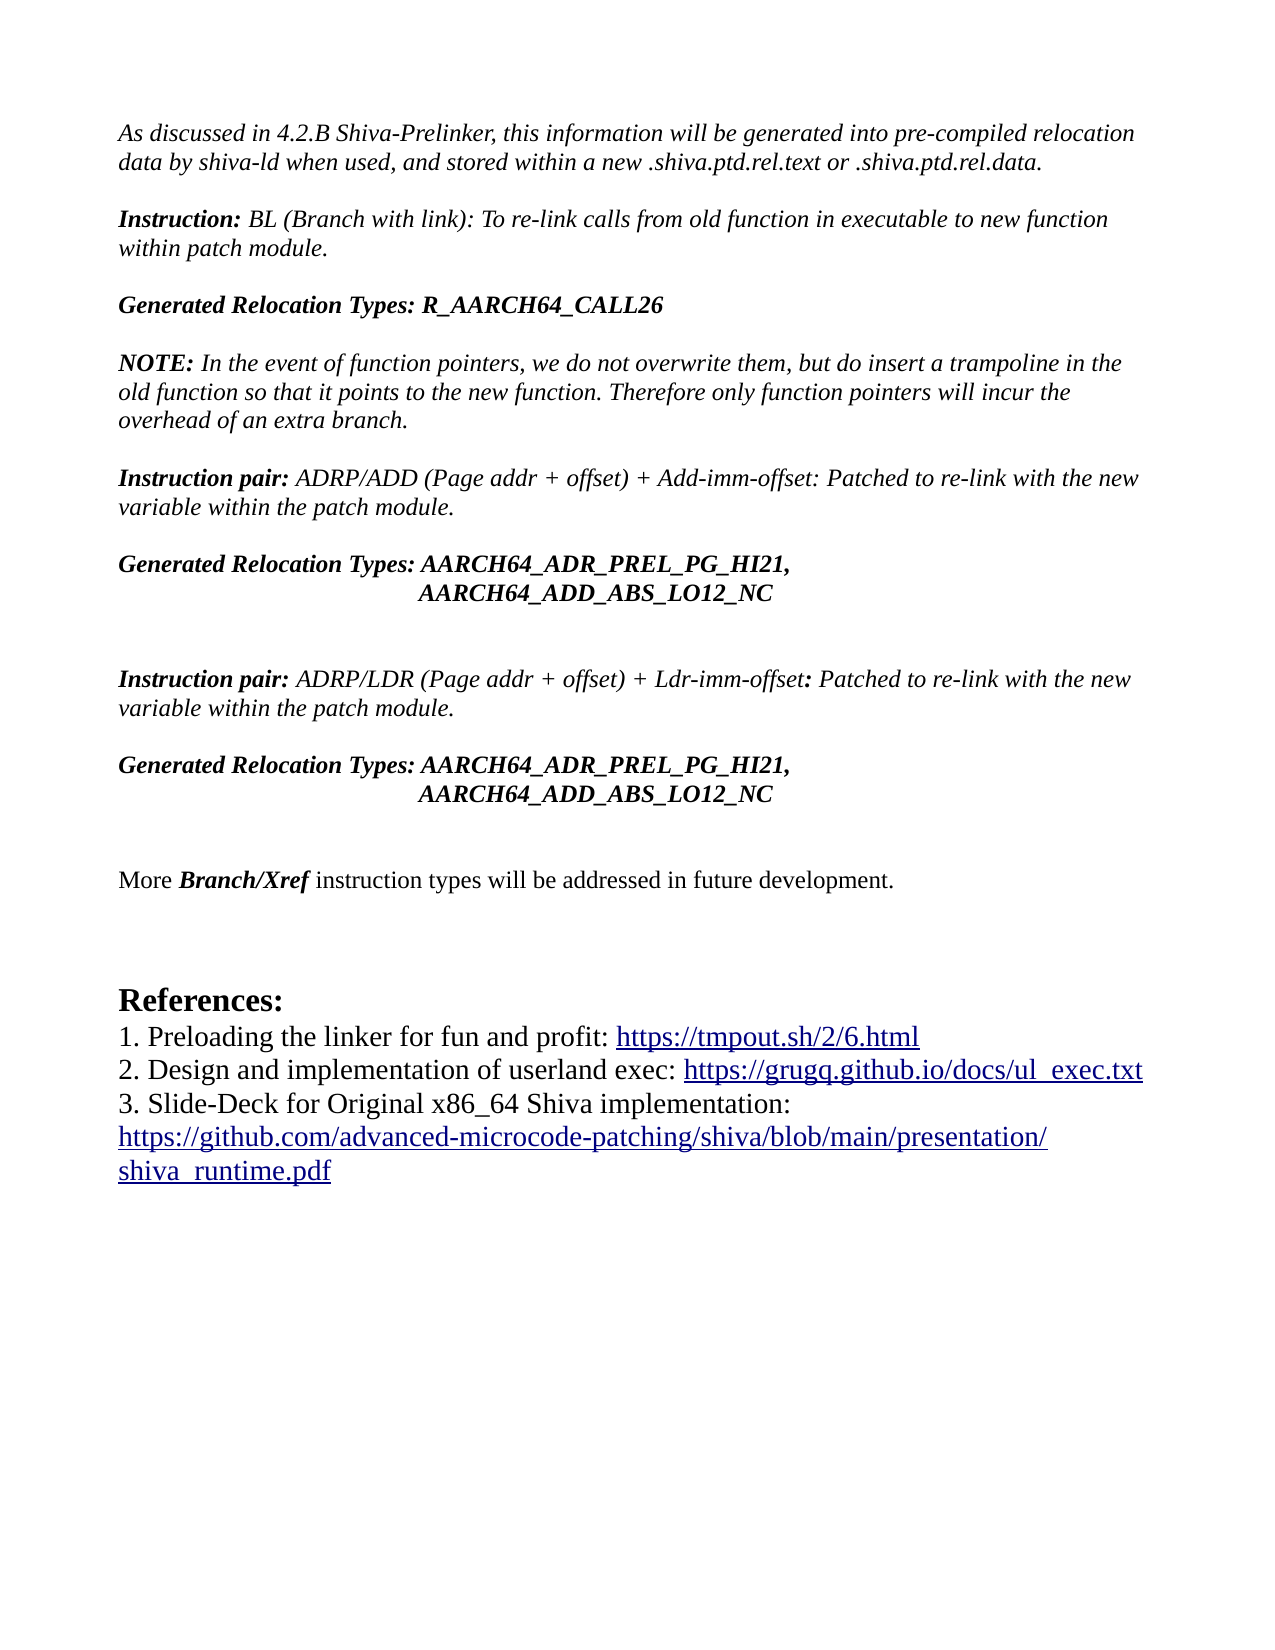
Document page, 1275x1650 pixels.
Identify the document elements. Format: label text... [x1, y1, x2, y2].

text References: [118, 981, 1157, 1019]
text 3. Slide-Deck for Original x86_64 Shiva implementation: [118, 1086, 1157, 1119]
text 2. Design and implementation of userland exec: https://grugq.github.io/docs/ul_exec.txt [118, 1052, 1157, 1086]
text Generated Relocation Types: AARCH64_ADR_PREL_PG_HI21, [118, 751, 1157, 779]
text 1. Preloading the linker for fun and profit: https://tmpout.sh/2/6.html [118, 1019, 1157, 1052]
text Generated Relocation Types: AARCH64_ADR_PREL_PG_HI21, [118, 549, 1157, 578]
text More Branch/Xref instruction types will be addressed in future development. [118, 866, 1157, 894]
text Instruction pair: ADRP/LDR (Page addr + offset) + Ldr-imm-offset: Patched to re-link with the new variable within the patch module. [118, 664, 1157, 722]
text Generated Relocation Types: R_AARCH64_CALL26 [118, 291, 1157, 319]
text Instruction: BL (Branch with link): To re-link calls from old function in executable to new function within patch module. [118, 204, 1157, 262]
text https://github.com/advanced-microcode-patching/shiva/blob/main/presentation/shiva_runtime.pdf [118, 1119, 1157, 1187]
text NOTE: In the event of function pointers, we do not overwrite them, but do insert a trampoline in the old function so that it points to the new function. Therefore only function pointers will incur the overhead of an extra branch. [118, 348, 1157, 434]
text AARCH64_ADD_ABS_LO12_NC [118, 578, 1157, 607]
text AARCH64_ADD_ABS_LO12_NC [118, 779, 1157, 808]
text As discussed in 4.2.B Shiva-Prelinker, this information will be generated into pre-compiled relocation data by shiva-ld when used, and stored within a new .shiva.ptd.rel.text or .shiva.ptd.rel.data. [118, 118, 1157, 176]
text Instruction pair: ADRP/ADD (Page addr + offset) + Add-imm-offset: Patched to re-link with the new variable within the patch module. [118, 463, 1157, 521]
